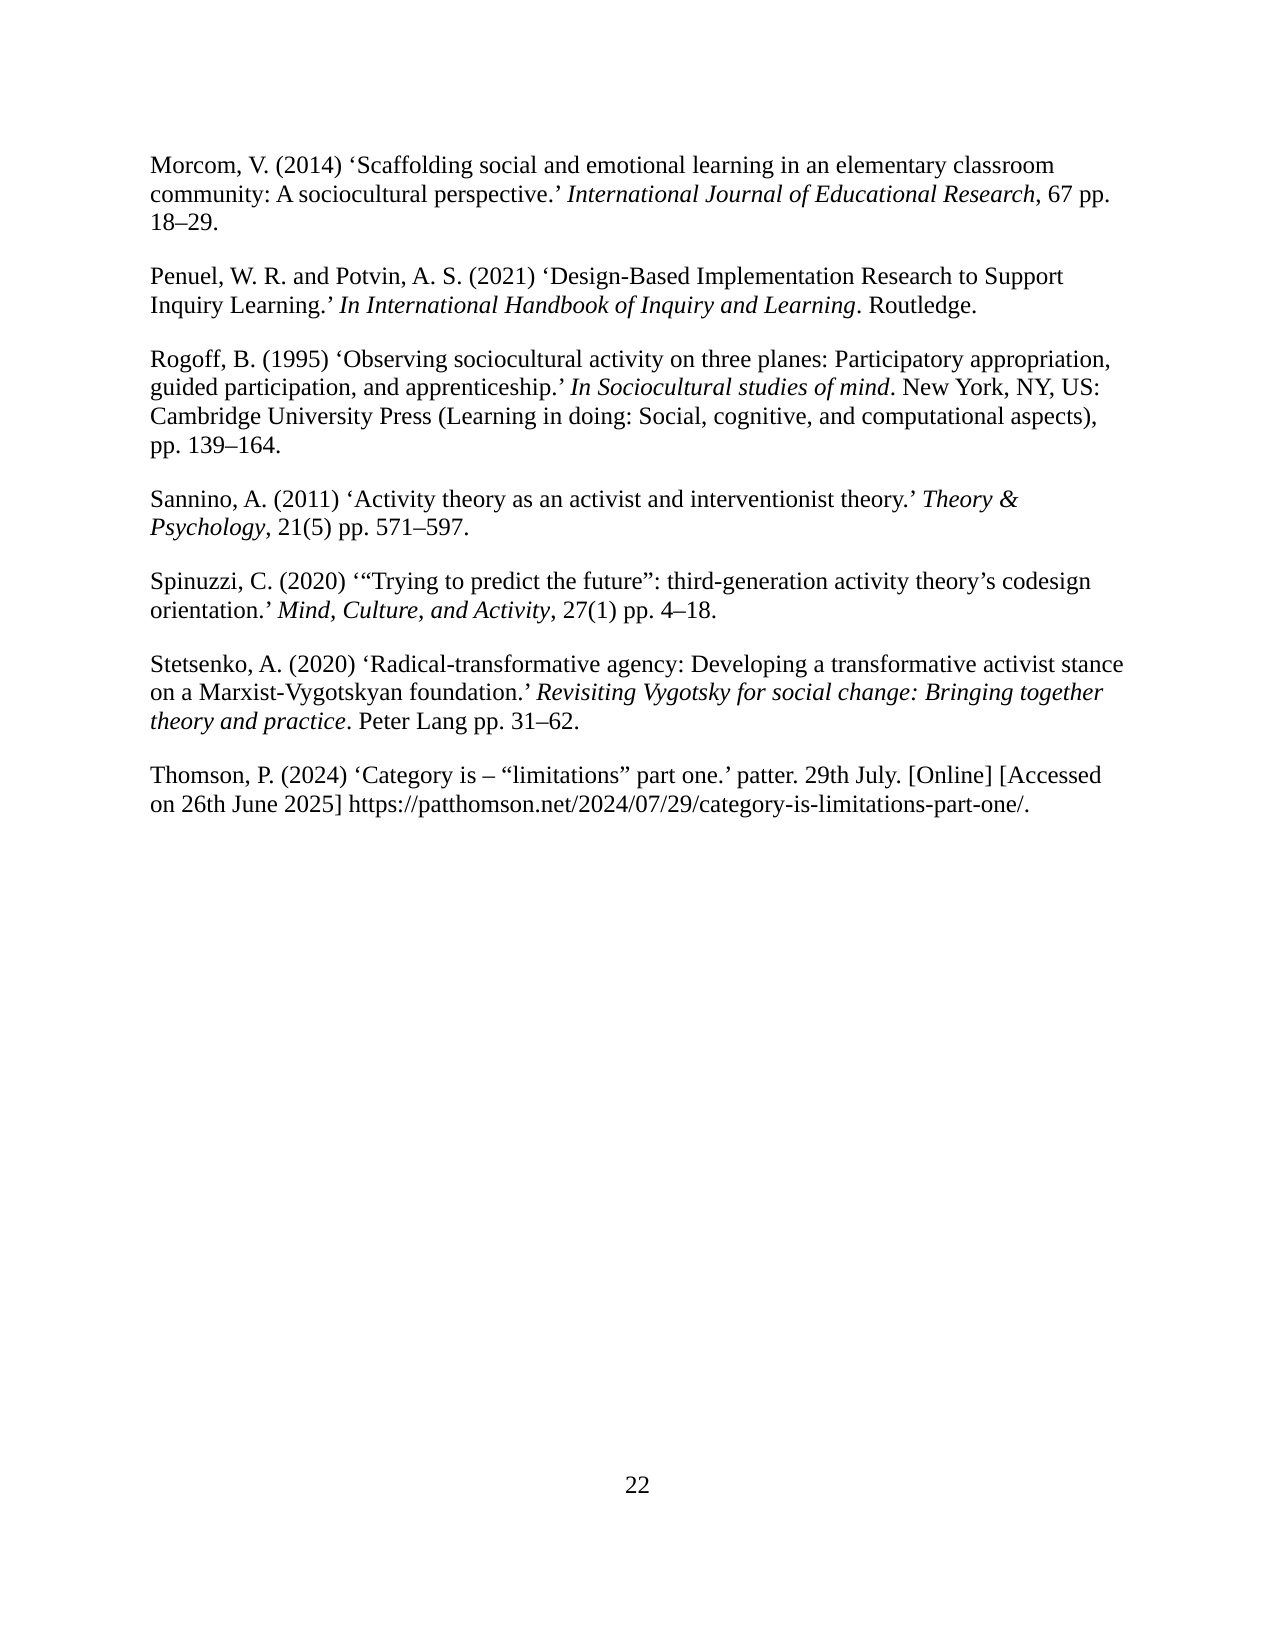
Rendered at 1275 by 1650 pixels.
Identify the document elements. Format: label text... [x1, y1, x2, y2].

text Thomson, P. (2024) ‘Category is – “limitations” part one.’ patter. 29th July. [Online] [Accessed on 26th June 2025] https://patthomson.net/2024/07/29/category-is-limitations-part-one/. [150, 760, 1125, 817]
text Stetsenko, A. (2020) ‘Radical-transformative agency: Developing a transformative activist stance on a Marxist-Vygotskyan foundation.’ Revisiting Vygotsky for social change: Bringing together theory and practice. Peter Lang pp. 31–62. [150, 649, 1125, 735]
text Spinuzzi, C. (2020) ‘“Trying to predict the future”: third-generation activity theory’s codesign orientation.’ Mind, Culture, and Activity, 27(1) pp. 4–18. [150, 566, 1125, 624]
text Rogoff, B. (1995) ‘Observing sociocultural activity on three planes: Participatory appropriation, guided participation, and apprenticeship.’ In Sociocultural studies of mind. New York, NY, US: Cambridge University Press (Learning in doing: Social, cognitive, and computational aspects), pp. 139–164. [150, 344, 1125, 459]
text Penuel, W. R. and Potvin, A. S. (2021) ‘Design-Based Implementation Research to Support Inquiry Learning.’ In International Handbook of Inquiry and Learning. Routledge. [150, 261, 1125, 319]
text Morcom, V. (2014) ‘Scaffolding social and emotional learning in an elementary classroom community: A sociocultural perspective.’ International Journal of Educational Research, 67 pp. 18–29. [150, 150, 1125, 236]
text Sannino, A. (2011) ‘Activity theory as an activist and interventionist theory.’ Theory & Psychology, 21(5) pp. 571–597. [150, 484, 1125, 541]
